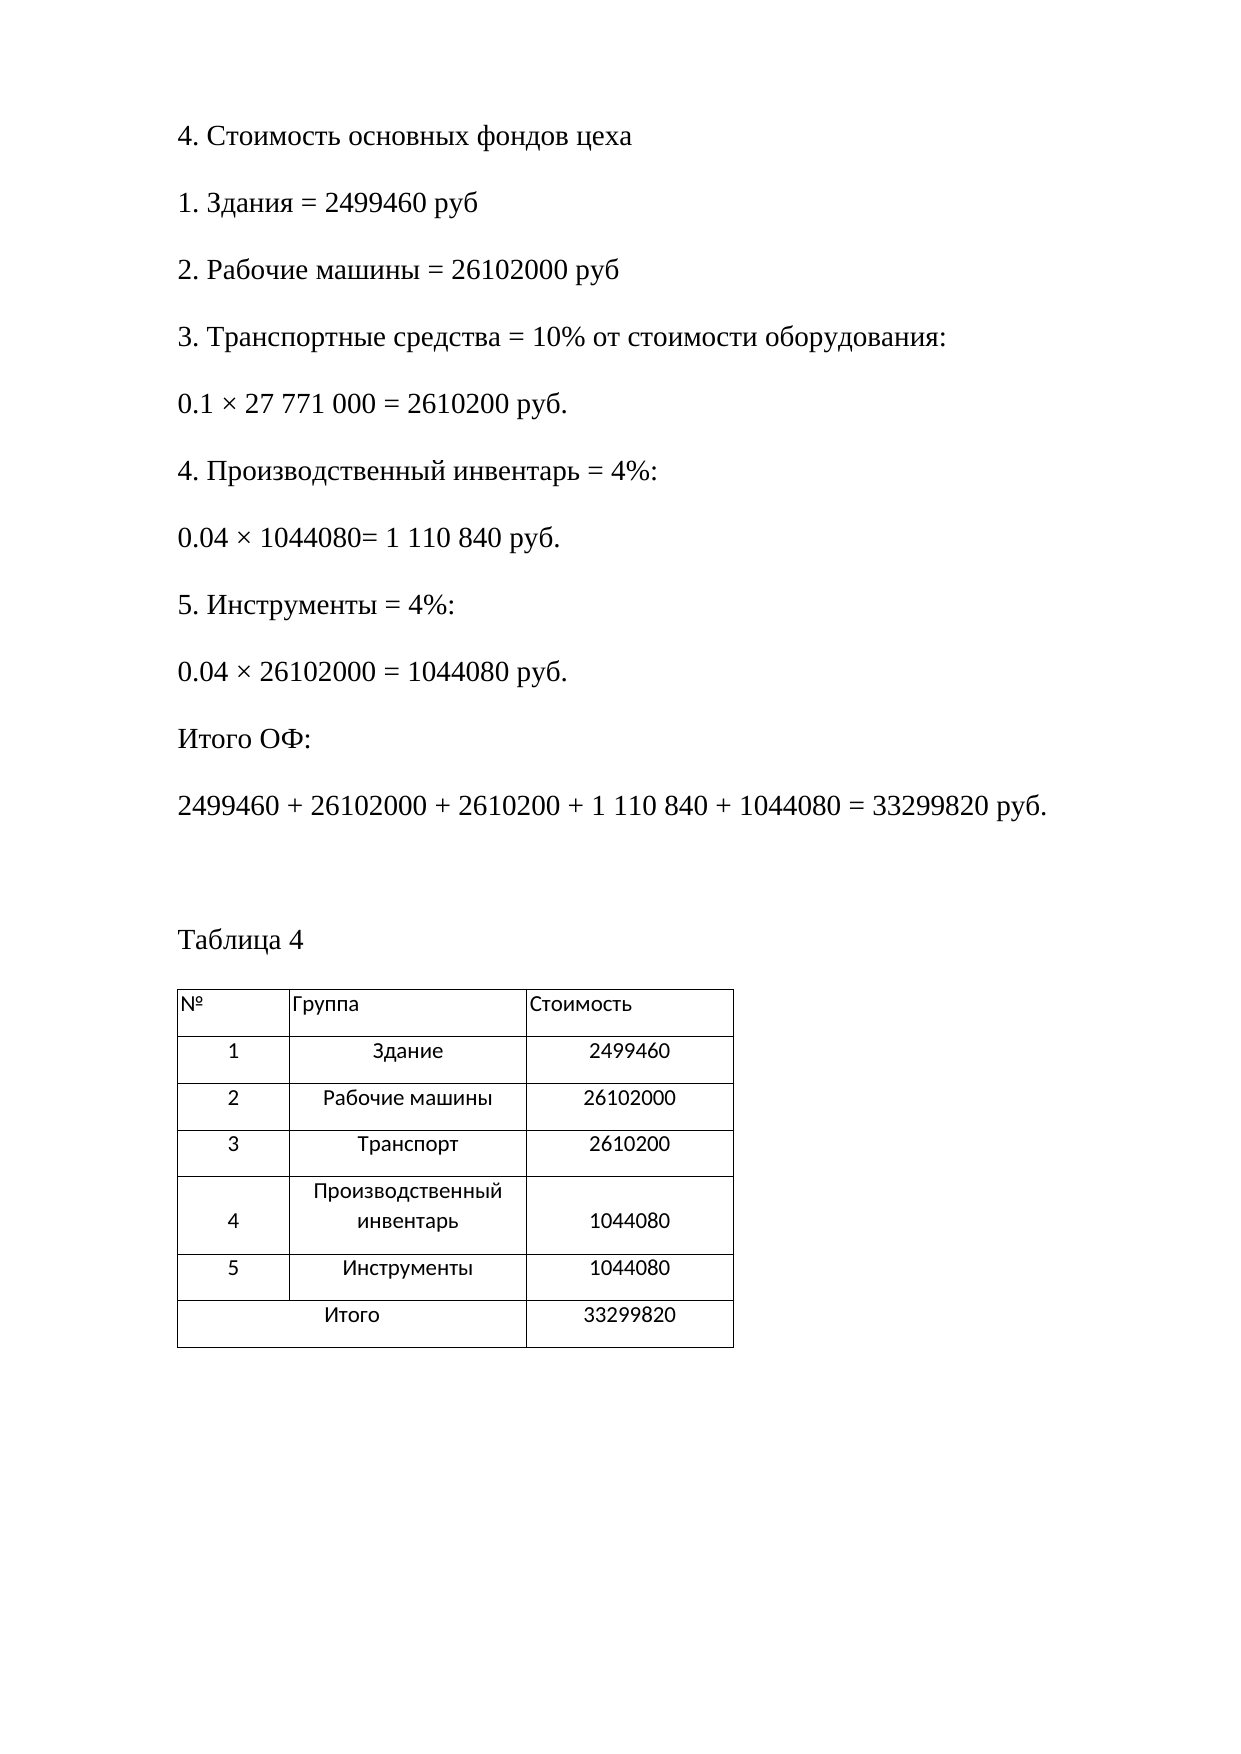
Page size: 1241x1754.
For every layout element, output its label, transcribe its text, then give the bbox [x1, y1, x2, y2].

text 4. Стоимость основных фондов цеха [177, 118, 1152, 152]
table_cell 1044080 [527, 1177, 733, 1253]
table_cell 5 [178, 1255, 289, 1300]
table_cell 26102000 [527, 1084, 733, 1129]
table_header Стоимость [527, 990, 733, 1036]
table_cell 2610200 [527, 1131, 733, 1176]
table_cell Рабочие машины [290, 1084, 526, 1129]
text Итого ОФ: [177, 721, 1152, 754]
text 0.04 × 1044080= 1 110 840 руб. [177, 520, 1152, 553]
text 4. Производственный инвентарь = 4%: [177, 453, 1152, 487]
table_header Группа [290, 990, 526, 1036]
table_cell 4 [178, 1177, 289, 1253]
text 2. Рабочие машины = 26102000 руб [177, 252, 1152, 286]
table_cell Здание [290, 1037, 526, 1083]
table_cell Инструменты [290, 1255, 526, 1300]
table_cell 2499460 [527, 1037, 733, 1083]
table_cell 33299820 [527, 1301, 733, 1347]
text 0.1 × 27 771 000 = 2610200 руб. [177, 386, 1152, 419]
table_cell 3 [178, 1131, 289, 1176]
text 1. Здания = 2499460 руб [177, 185, 1152, 219]
table_cell Производственный инвентарь [290, 1177, 526, 1253]
table_cell 1044080 [527, 1255, 733, 1300]
table_cell Транспорт [290, 1131, 526, 1176]
table_cell 1 [178, 1037, 289, 1083]
text Таблица 4 [177, 922, 1152, 955]
table_cell Итого [178, 1301, 526, 1347]
text 5. Инструменты = 4%: [177, 587, 1152, 621]
table_header № [178, 990, 289, 1036]
text 2499460 + 26102000 + 2610200 + 1 110 840 + 1044080 = 33299820 руб. [177, 788, 1152, 821]
table_cell 2 [178, 1084, 289, 1129]
text 3. Транспортные средства = 10% от стоимости оборудования: [177, 319, 1152, 353]
text 0.04 × 26102000 = 1044080 руб. [177, 654, 1152, 687]
